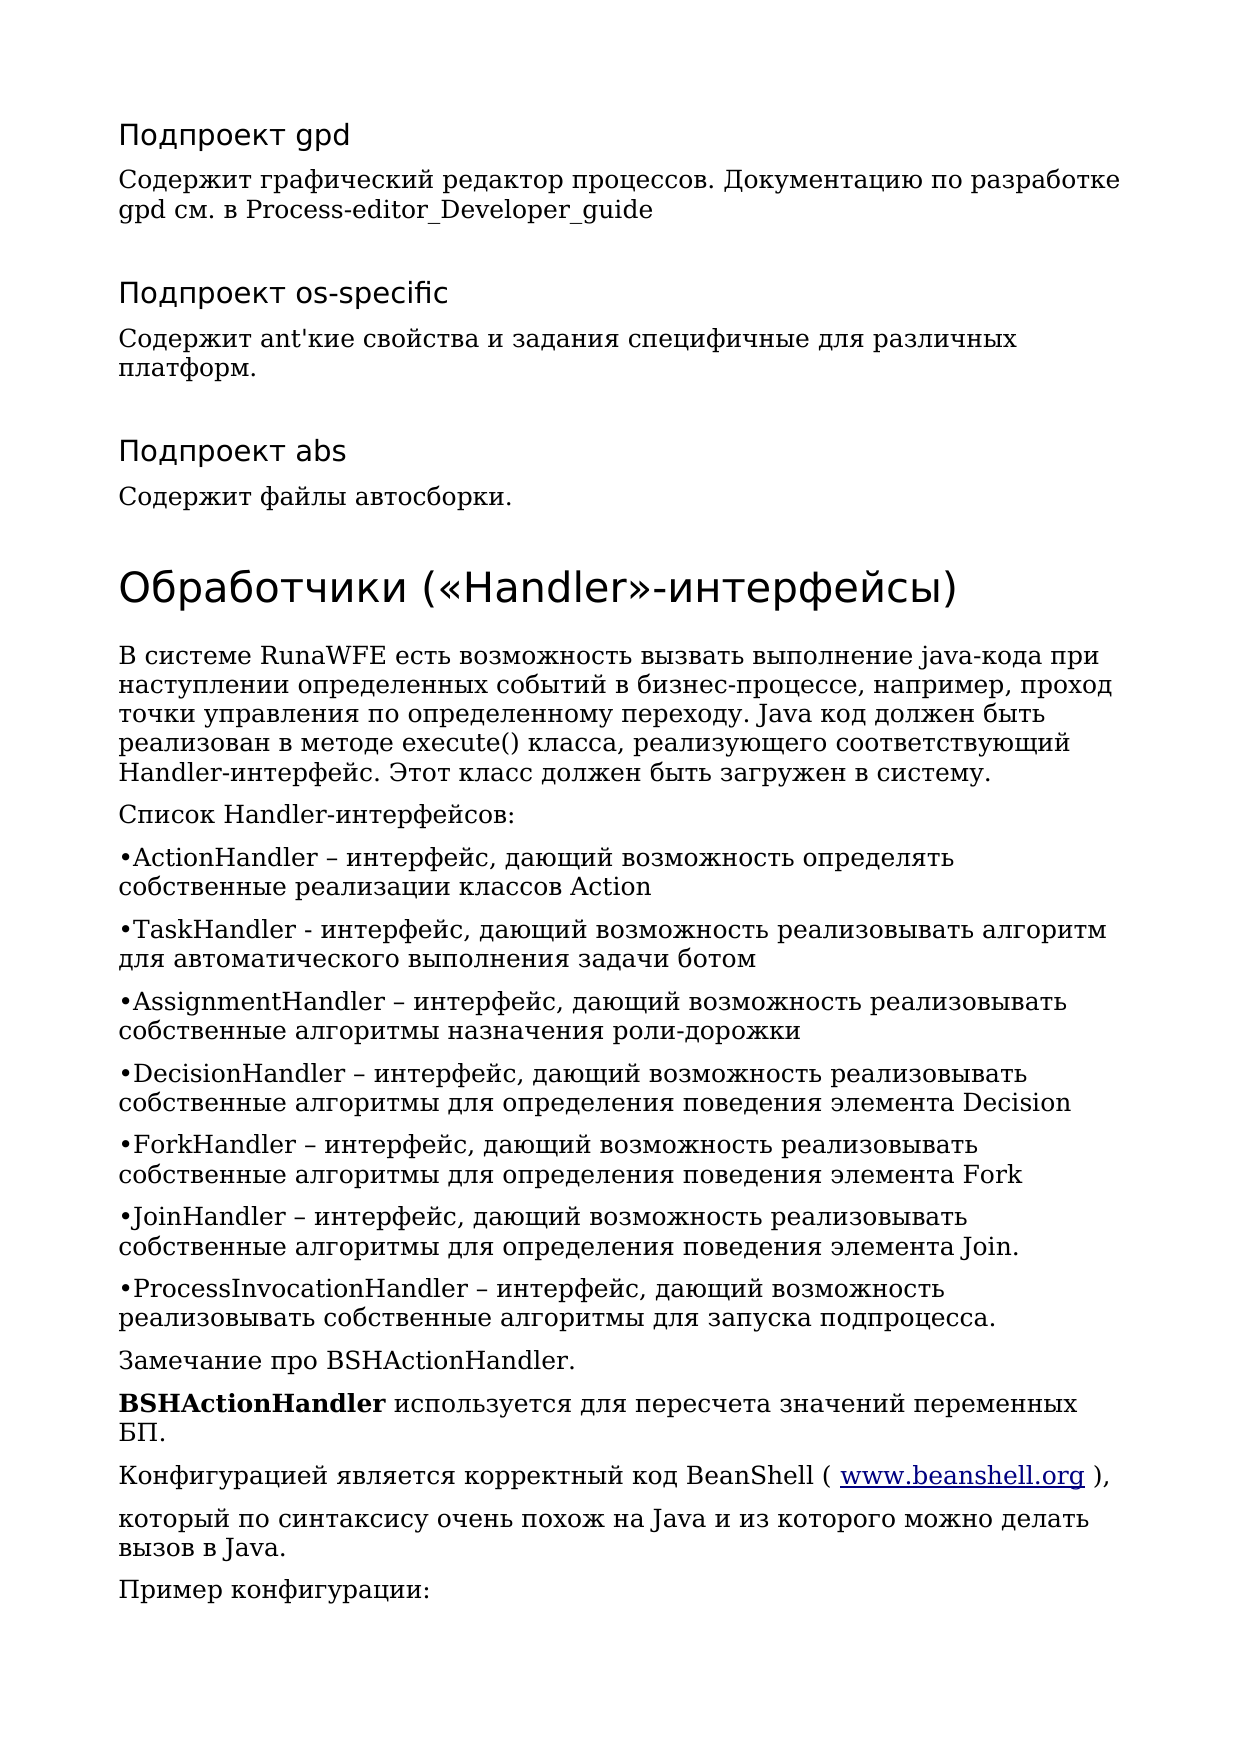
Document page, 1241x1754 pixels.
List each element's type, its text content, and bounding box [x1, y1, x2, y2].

text BSHActionHandler используется для пересчета значений переменных БП. [118, 1389, 1122, 1447]
list JoinHandler – интерфейс, дающий возможность реализовывать собственные алгоритмы для определения поведения элемента Join. [118, 1202, 1122, 1261]
list TaskHandler - интерфейс, дающий возможность реализовывать алгоритм для автоматического выполнения задачи ботом [118, 915, 1122, 973]
text Содержит файлы автосборки. [118, 482, 1122, 511]
text Конфигурацией является корректный код BeanShell ( www.beanshell.org ), [118, 1461, 1122, 1490]
subtitle Подпроект os-specific [118, 276, 1122, 310]
text Замечание про BSHActionHandler. [118, 1346, 1122, 1375]
text Содержит графический редактор процессов. Документацию по разработке gpd см. в Process-editor_Developer_guide [118, 166, 1122, 224]
text Содержит ant'кие свойства и задания специфичные для различных платформ. [118, 324, 1122, 382]
subtitle Обработчики («Handler»-интерфейсы) [118, 564, 1122, 612]
list AssignmentHandler – интерфейс, дающий возможность реализовывать собственные алгоритмы назначения роли-дорожки [118, 987, 1122, 1045]
list ActionHandler – интерфейс, дающий возможность определять собственные реализации классов Action [118, 843, 1122, 901]
list ForkHandler – интерфейс, дающий возможность реализовывать собственные алгоритмы для определения поведения элемента Fork [118, 1131, 1122, 1189]
subtitle Подпроект abs [118, 435, 1122, 469]
list DecisionHandler – интерфейс, дающий возможность реализовывать собственные алгоритмы для определения поведения элемента Decision [118, 1059, 1122, 1117]
text который по синтаксису очень похож на Java и из которого можно делать вызов в Java. [118, 1504, 1122, 1562]
list ProcessInvocationHandler – интерфейс, дающий возможность реализовывать собственные алгоритмы для запуска подпроцесса. [118, 1274, 1122, 1333]
subtitle Подпроект gpd [118, 118, 1122, 152]
text Пример конфигурации: [118, 1576, 1122, 1605]
text В системе RunaWFE есть возможность вызвать выполнение java-кода при наступлении определенных событий в бизнес-процессе, например, проход точки управления по определенному переходу. Java код должен быть реализован в методе execute() класса, реализующего соответствующий Handler-интерфейс. Этот класс должен быть загружен в систему. [118, 641, 1122, 787]
text Список Handler-интерфейсов: [118, 800, 1122, 829]
